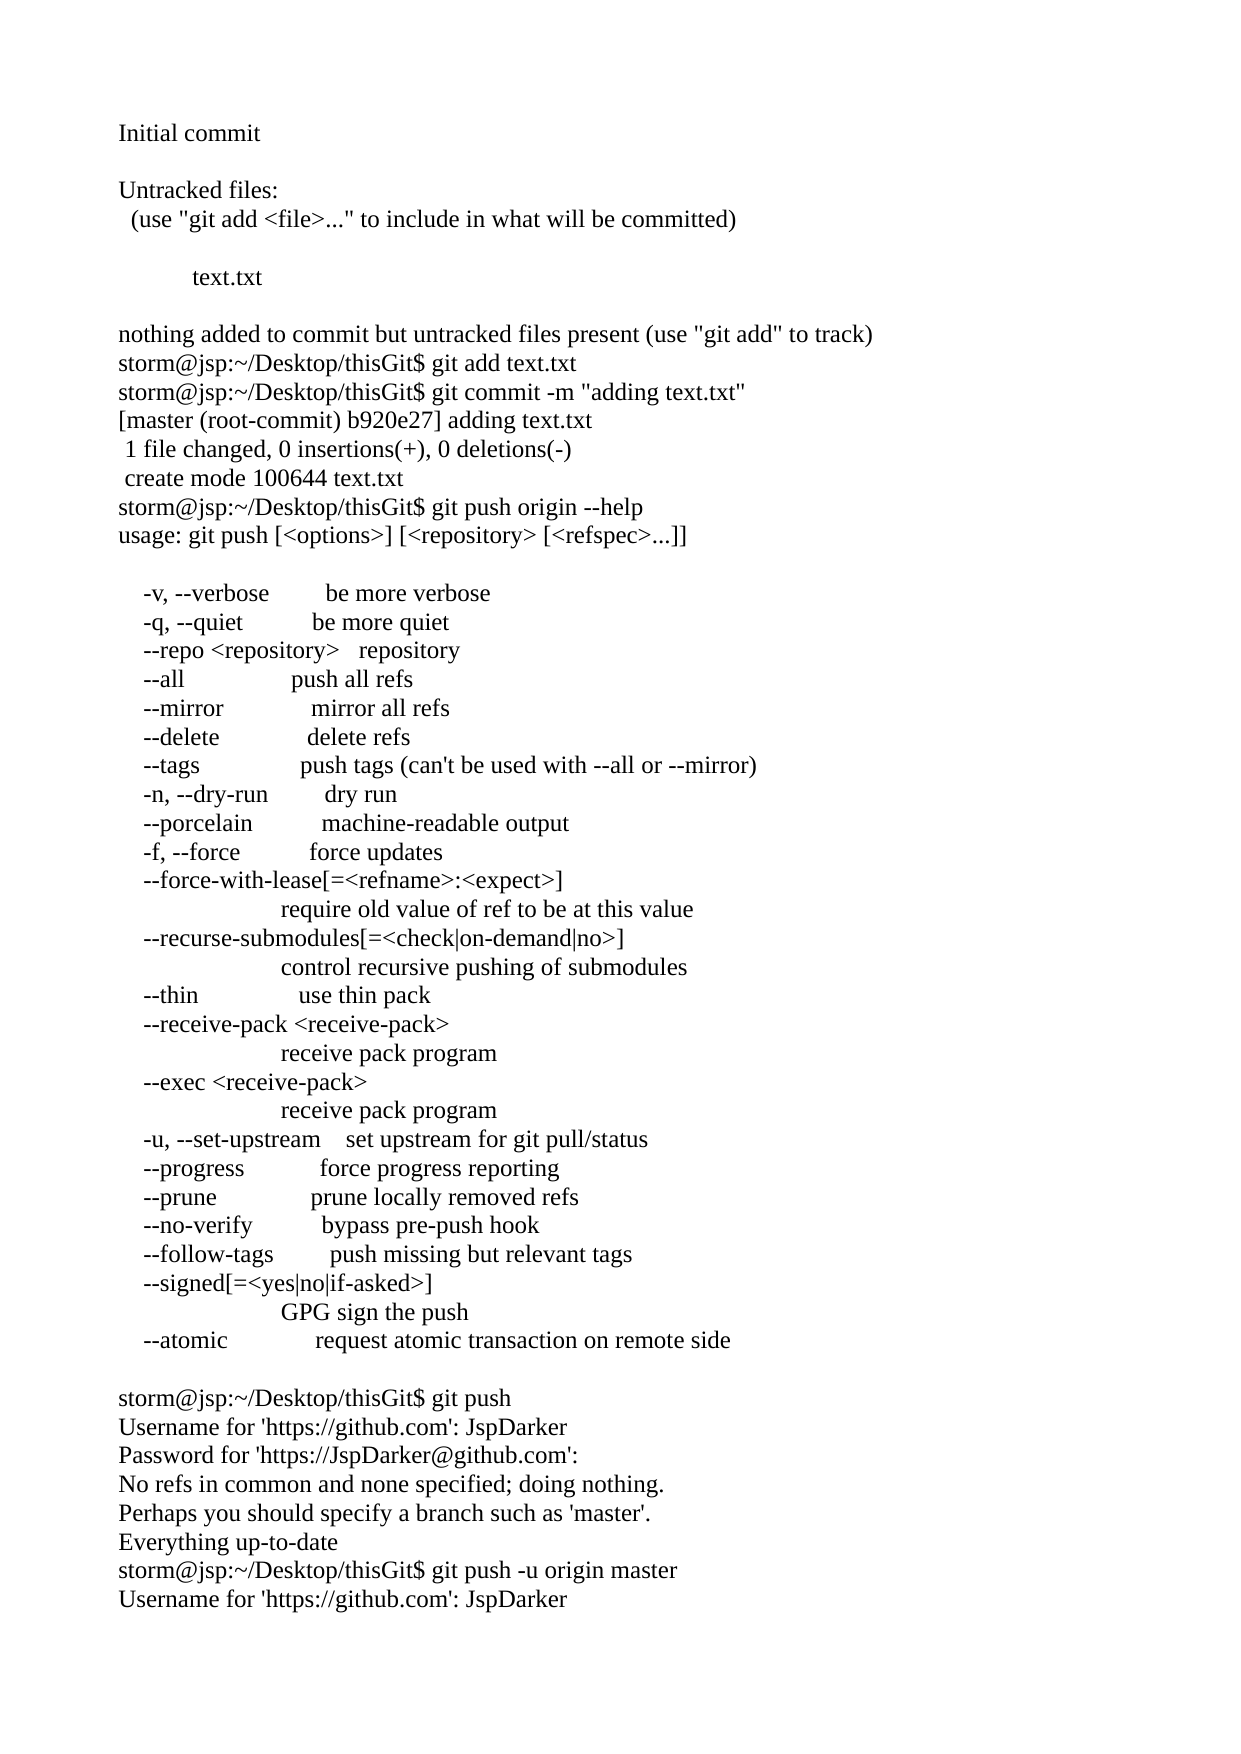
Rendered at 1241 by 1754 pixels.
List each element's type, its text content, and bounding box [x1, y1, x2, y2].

text --prune prune locally removed refs [118, 1182, 1122, 1211]
text control recursive pushing of submodules [118, 952, 1122, 981]
text --atomic request atomic transaction on remote side [118, 1326, 1122, 1354]
text --progress force progress reporting [118, 1153, 1122, 1182]
text --force-with-lease[=<refname>:<expect>] [118, 866, 1122, 894]
text storm@jsp:~/Desktop/thisGit$ git add text.txt [118, 348, 1122, 377]
text nothing added to commit but untracked files present (use "git add" to track) [118, 319, 1122, 348]
text --delete delete refs [118, 722, 1122, 751]
text --exec <receive-pack> [118, 1067, 1122, 1096]
text --mirror mirror all refs [118, 693, 1122, 722]
text Username for 'https://github.com': JspDarker [118, 1584, 1122, 1613]
text -n, --dry-run dry run [118, 779, 1122, 808]
text storm@jsp:~/Desktop/thisGit$ git commit -m "adding text.txt" [118, 377, 1122, 406]
text Initial commit [118, 118, 1122, 147]
text Everything up-to-date [118, 1527, 1122, 1556]
text --receive-pack <receive-pack> [118, 1009, 1122, 1038]
text Perhaps you should specify a branch such as 'master'. [118, 1498, 1122, 1527]
text Untracked files: [118, 176, 1122, 204]
text Username for 'https://github.com': JspDarker [118, 1412, 1122, 1441]
text --tags push tags (can't be used with --all or --mirror) [118, 751, 1122, 779]
text [master (root-commit) b920e27] adding text.txt [118, 406, 1122, 434]
text Password for 'https://JspDarker@github.com': [118, 1441, 1122, 1469]
text storm@jsp:~/Desktop/thisGit$ git push origin --help [118, 492, 1122, 521]
text --recurse-submodules[=<check|on-demand|no>] [118, 923, 1122, 952]
text require old value of ref to be at this value [118, 894, 1122, 923]
text --repo <repository> repository [118, 636, 1122, 664]
text --porcelain machine-readable output [118, 808, 1122, 837]
text text.txt [118, 262, 1122, 291]
text receive pack program [118, 1096, 1122, 1124]
text storm@jsp:~/Desktop/thisGit$ git push [118, 1383, 1122, 1412]
text --no-verify bypass pre-push hook [118, 1211, 1122, 1239]
text --thin use thin pack [118, 981, 1122, 1009]
text --follow-tags push missing but relevant tags [118, 1239, 1122, 1268]
text -v, --verbose be more verbose [118, 578, 1122, 607]
text storm@jsp:~/Desktop/thisGit$ git push -u origin master [118, 1556, 1122, 1584]
text --all push all refs [118, 664, 1122, 693]
text create mode 100644 text.txt [118, 463, 1122, 492]
text receive pack program [118, 1038, 1122, 1067]
text GPG sign the push [118, 1297, 1122, 1326]
text -u, --set-upstream set upstream for git pull/status [118, 1124, 1122, 1153]
text 1 file changed, 0 insertions(+), 0 deletions(-) [118, 434, 1122, 463]
text No refs in common and none specified; doing nothing. [118, 1469, 1122, 1498]
text usage: git push [<options>] [<repository> [<refspec>...]] [118, 521, 1122, 549]
text --signed[=<yes|no|if-asked>] [118, 1268, 1122, 1297]
text -q, --quiet be more quiet [118, 607, 1122, 636]
text -f, --force force updates [118, 837, 1122, 866]
text (use "git add <file>..." to include in what will be committed) [118, 204, 1122, 233]
